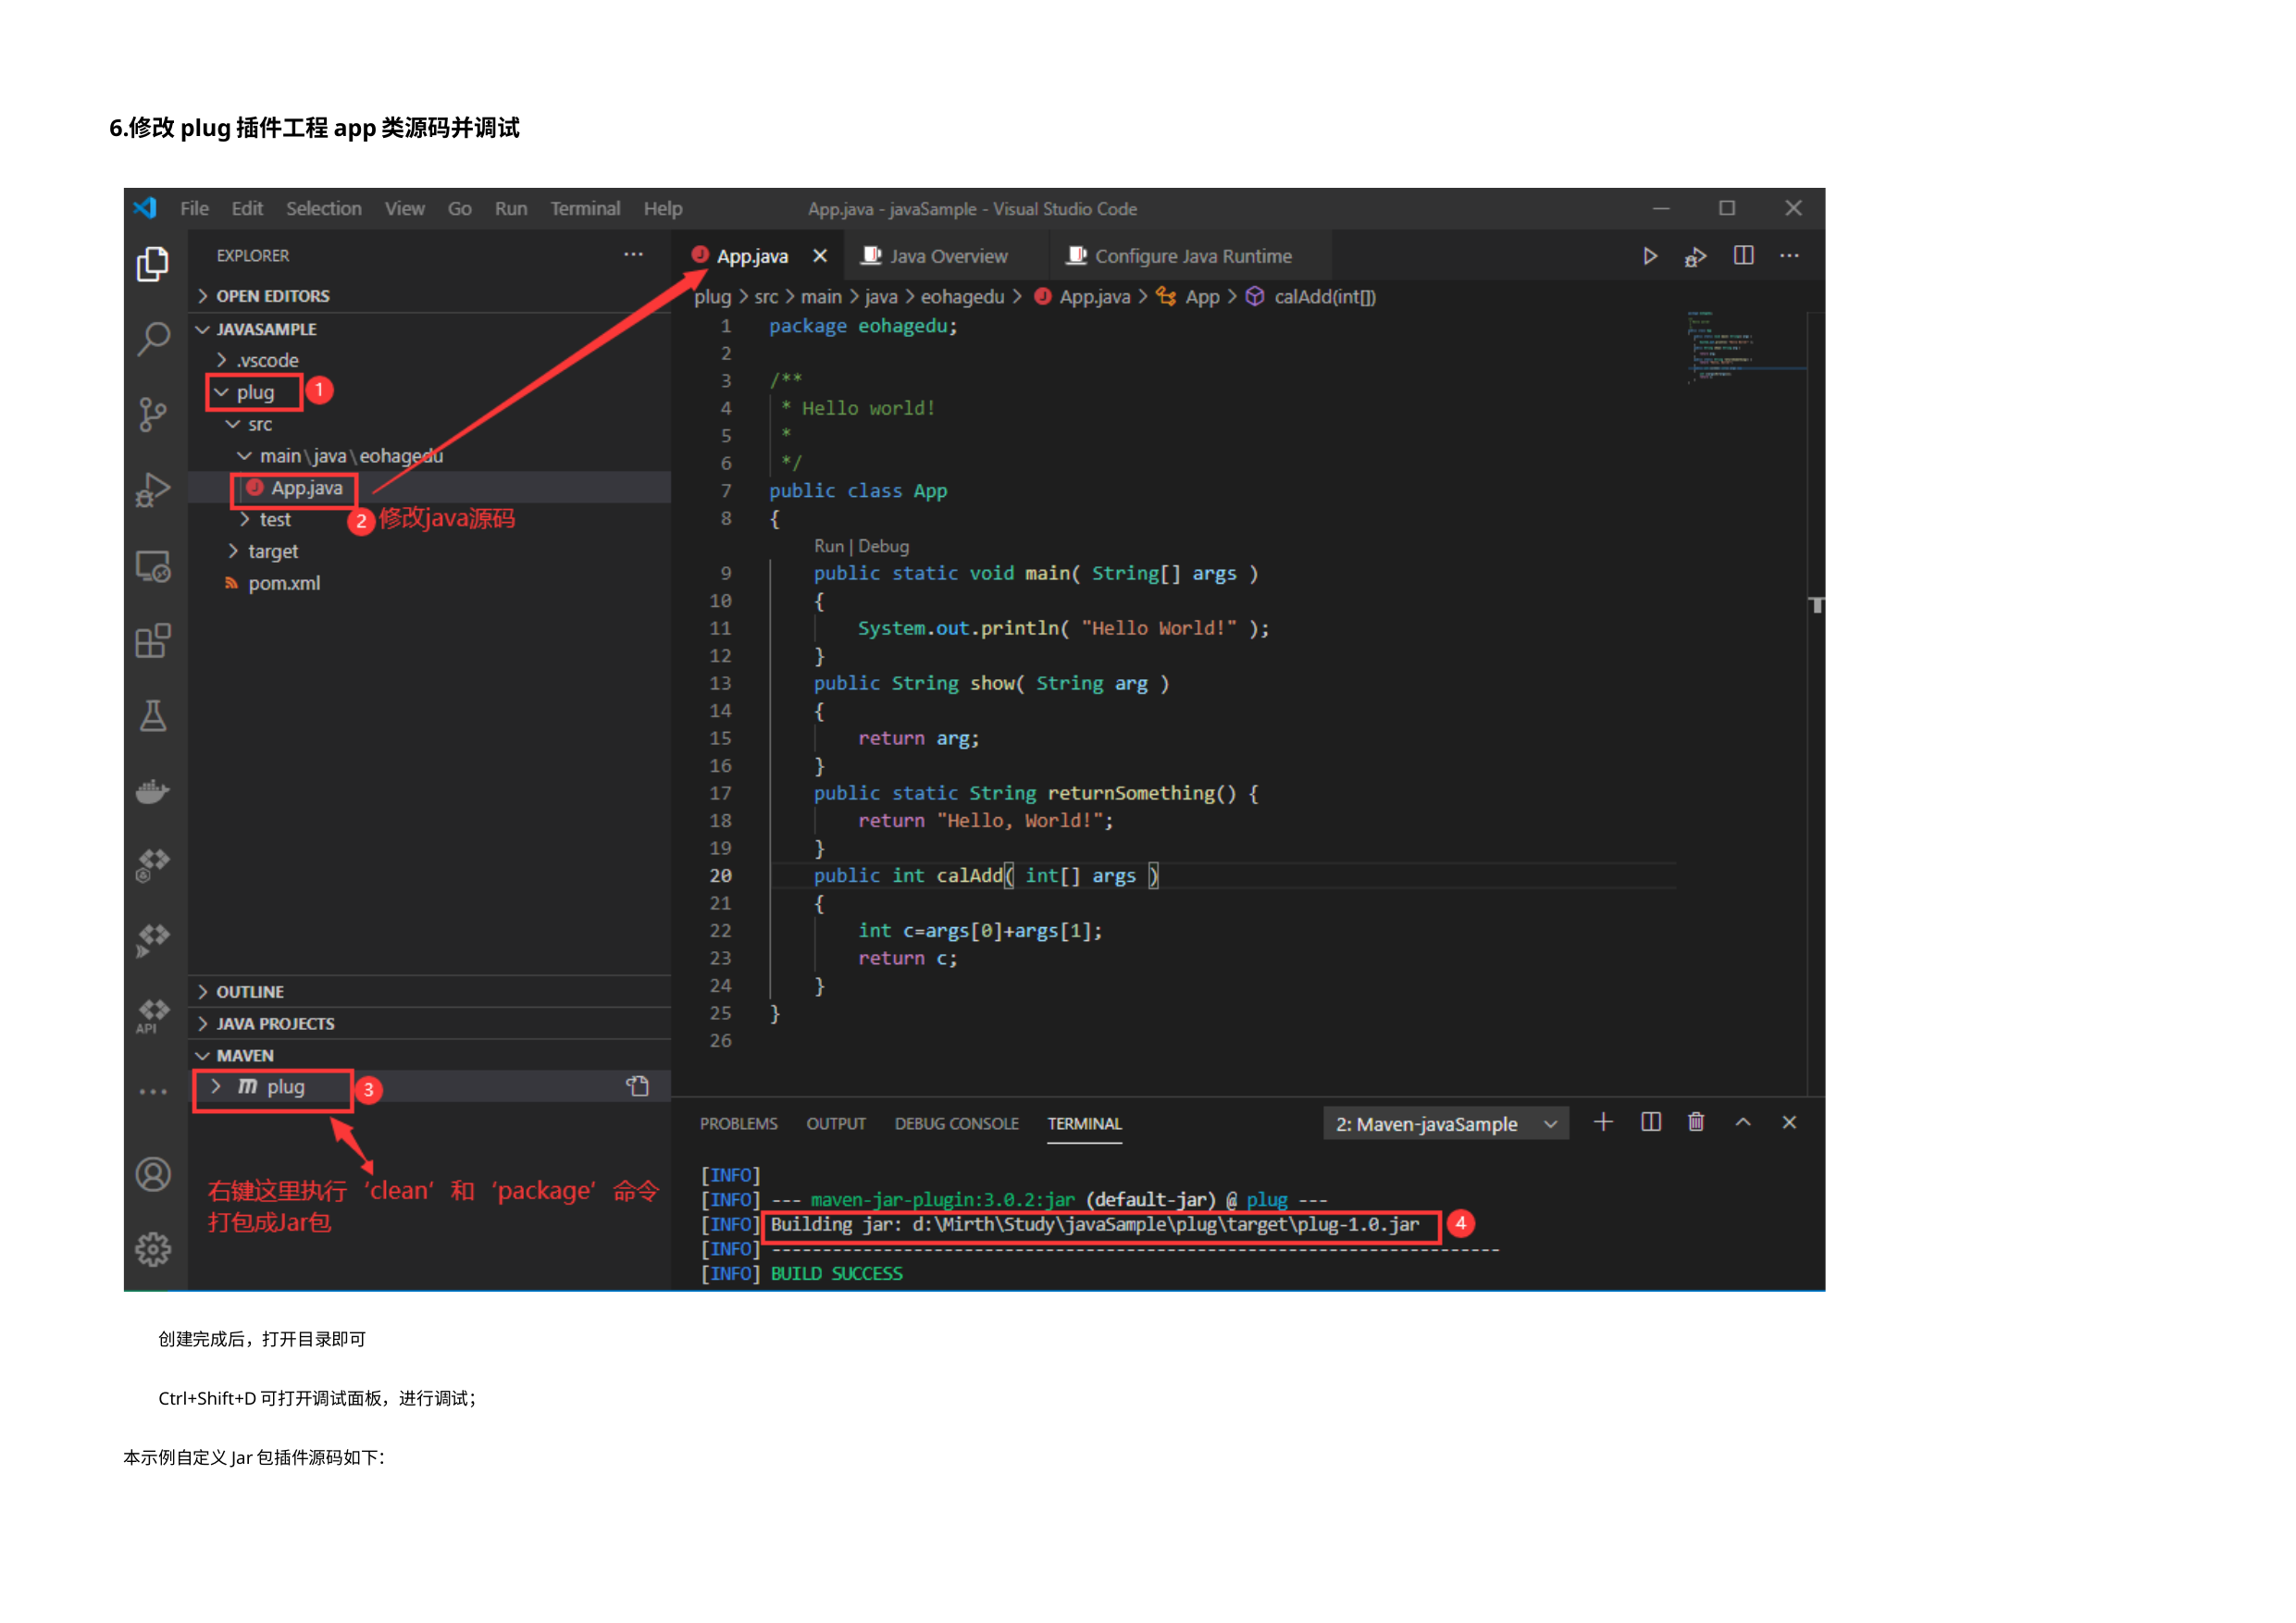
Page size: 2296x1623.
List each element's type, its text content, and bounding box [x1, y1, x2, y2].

text 创建完成后，打开目录即可 [124, 1326, 2172, 1351]
text 本示例自定义Jar包插件源码如下： [124, 1444, 2172, 1469]
subtitle 6.修改plug插件工程app类源码并调试 [109, 109, 2186, 142]
picture [123, 188, 1826, 1292]
text Ctrl+Shift+D可打开调试面板，进行调试； [124, 1385, 2172, 1410]
